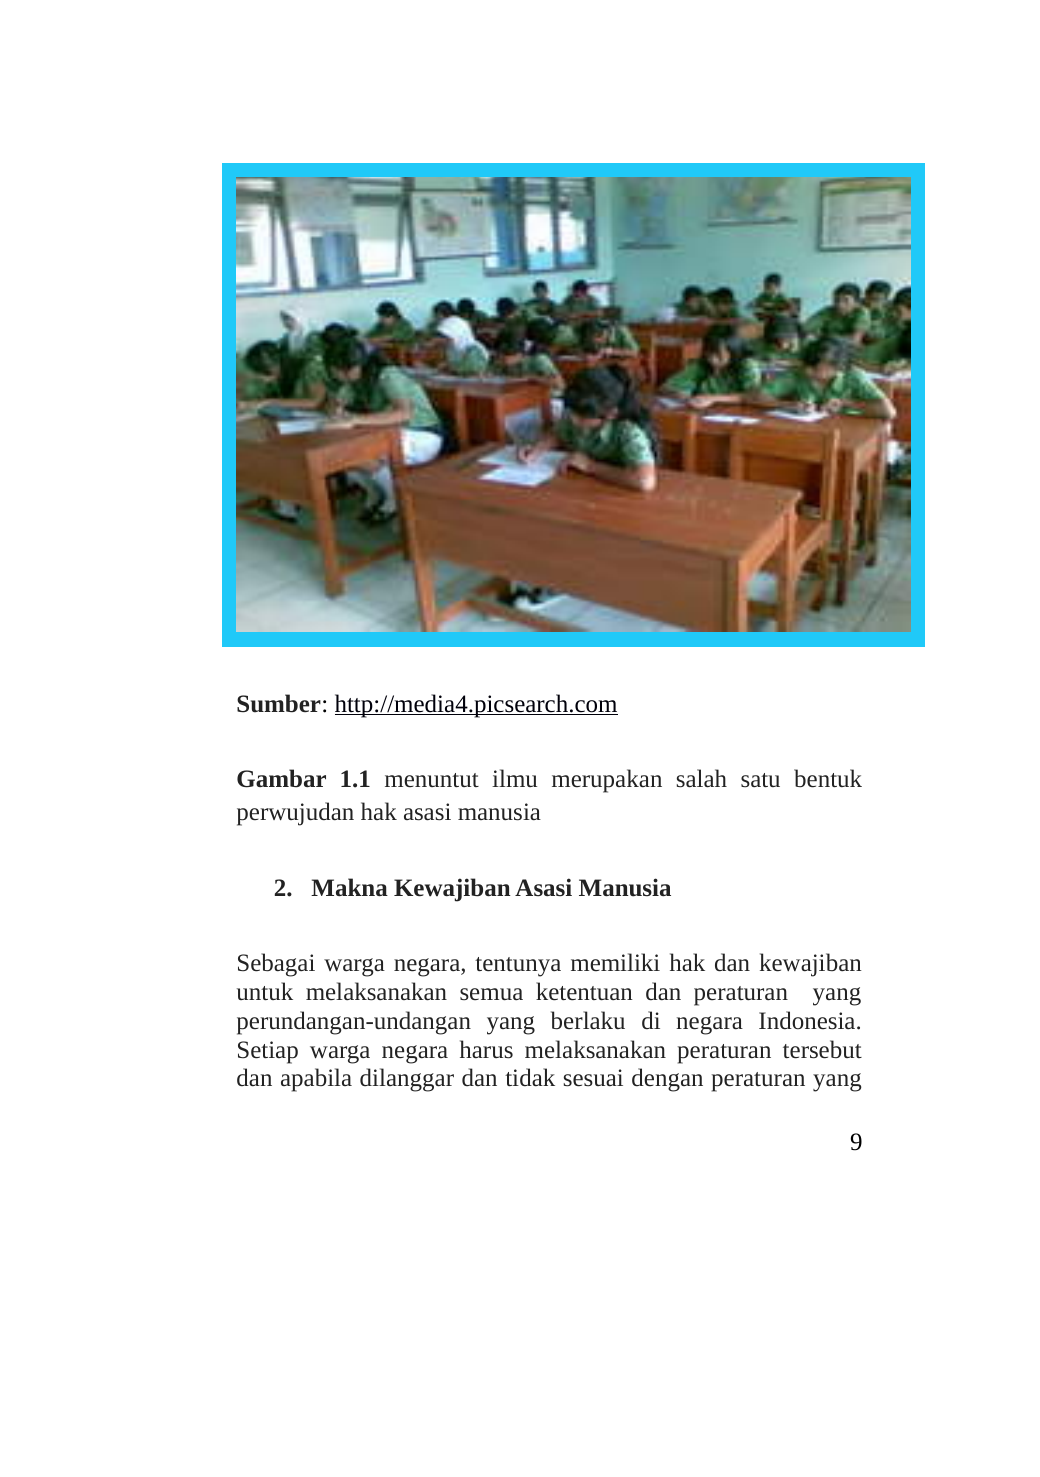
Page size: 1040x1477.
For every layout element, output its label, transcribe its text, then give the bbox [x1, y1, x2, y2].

text Gambar 1.1 menuntut ilmu merupakan salah satu bentuk perwujudan hak asasi manusia [236, 764, 862, 826]
picture [236, 177, 911, 632]
list Makna Kewajiban Asasi Manusia [274, 873, 862, 902]
text Sumber: http://media4.picsearch.com [236, 689, 862, 718]
text Sebagai warga negara, tentunya memiliki hak dan kewajiban untuk melaksanakan semua ketentuan dan peraturan yang perundangan-undangan yang berlaku di negara Indonesia. Setiap warga negara harus melaksanakan peraturan tersebut dan apabila dilanggar dan tidak sesuai dengan peraturan yang [236, 948, 862, 1092]
